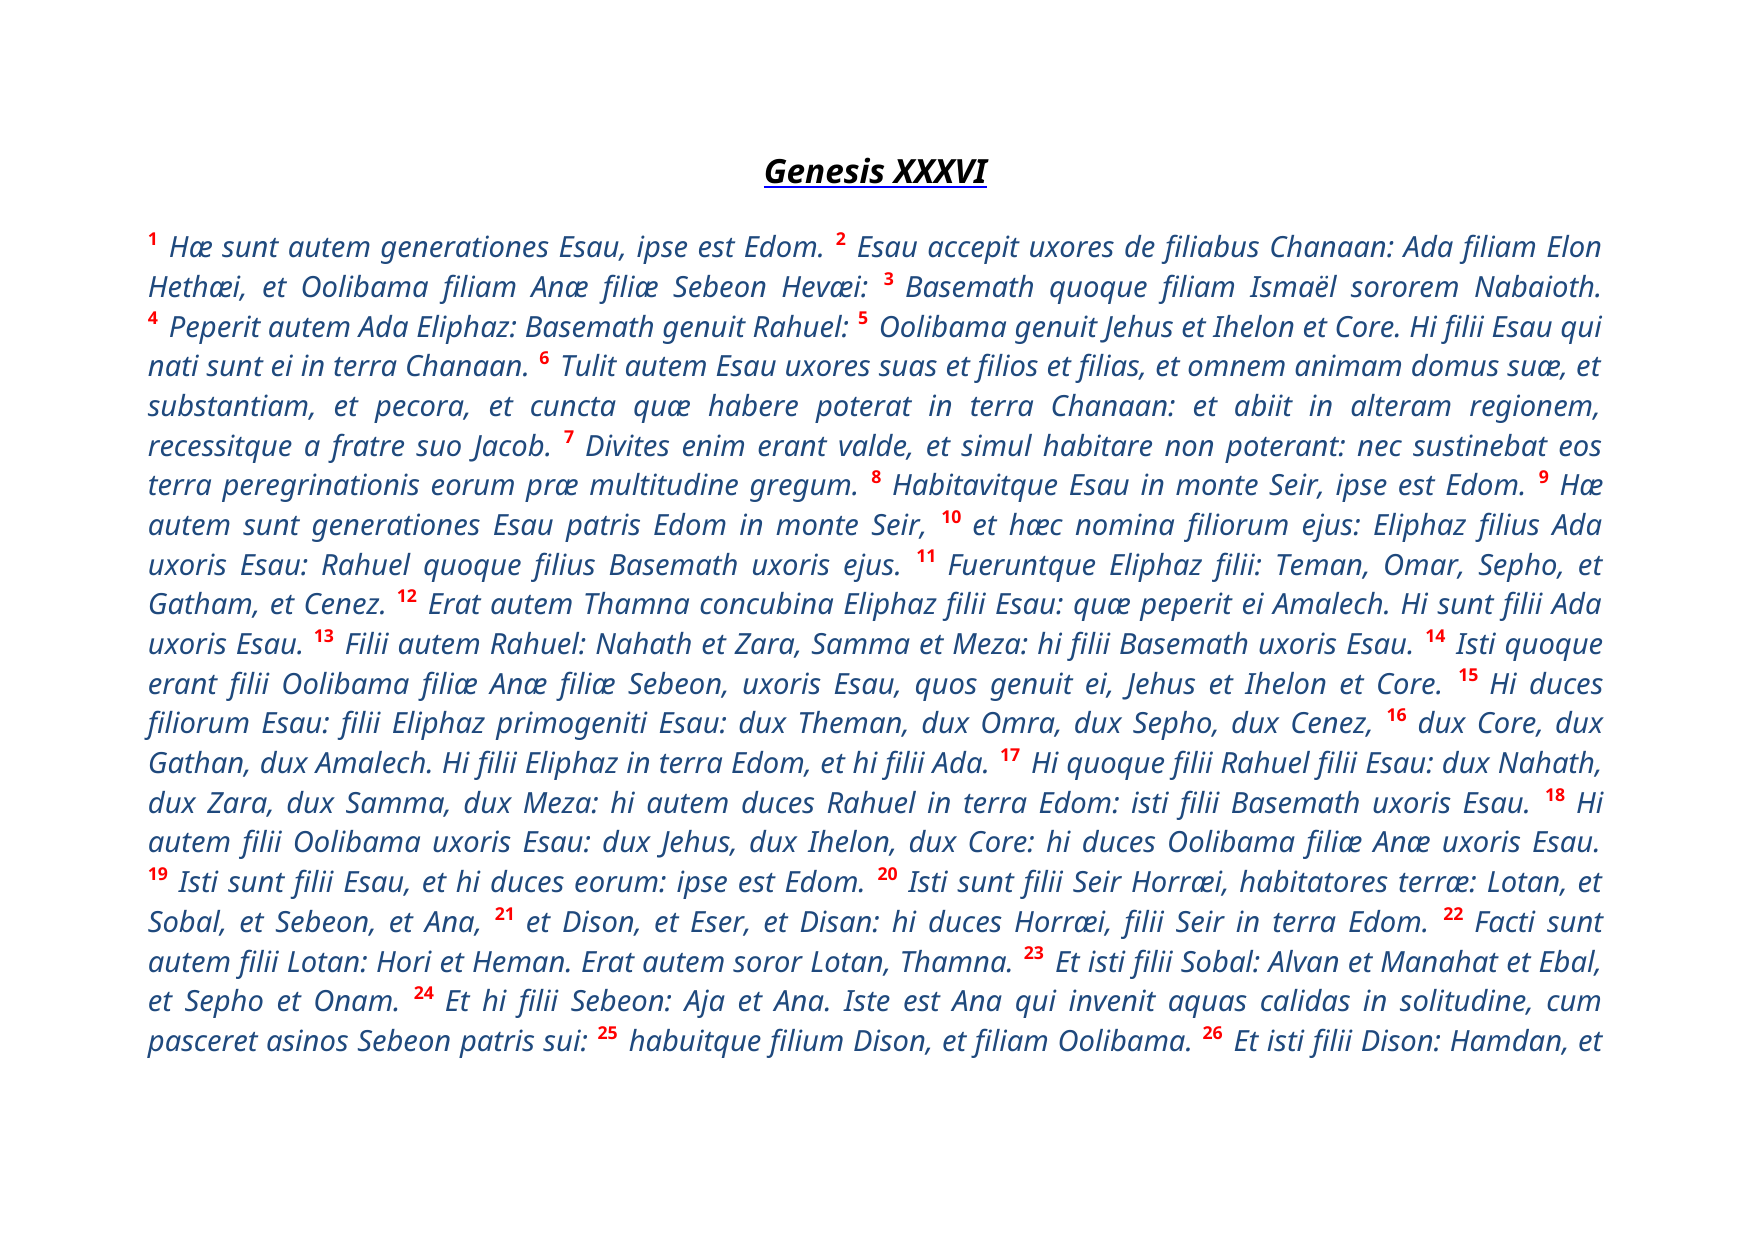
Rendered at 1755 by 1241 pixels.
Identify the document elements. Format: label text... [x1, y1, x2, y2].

text 1 Hæ sunt autem generationes Esau, ipse est Edom. 2 Esau accepit uxores de filiabus Chanaan: Ada filiam Elon Hethæi, et Oolibama filiam Anæ filiæ Sebeon Hevæi: 3 Basemath quoque filiam Ismaël sororem Nabaioth. 4 Peperit autem Ada Eliphaz: Basemath genuit Rahuel: 5 Oolibama genuit Jehus et Ihelon et Core. Hi filii Esau qui nati sunt ei in terra Chanaan. 6 Tulit autem Esau uxores suas et filios et filias, et omnem animam domus suæ, et substantiam, et pecora, et cuncta quæ habere poterat in terra Chanaan: et abiit in alteram regionem, recessitque a fratre suo Jacob. 7 Divites enim erant valde, et simul habitare non poterant: nec sustinebat eos terra peregrinationis eorum præ multitudine gregum. 8 Habitavitque Esau in monte Seir, ipse est Edom. 9 Hæ autem sunt generationes Esau patris Edom in monte Seir, 10 et hæc nomina filiorum ejus: Eliphaz filius Ada uxoris Esau: Rahuel quoque filius Basemath uxoris ejus. 11 Fueruntque Eliphaz filii: Teman, Omar, Sepho, et Gatham, et Cenez. 12 Erat autem Thamna concubina Eliphaz filii Esau: quæ peperit ei Amalech. Hi sunt filii Ada uxoris Esau. 13 Filii autem Rahuel: Nahath et Zara, Samma et Meza: hi filii Basemath uxoris Esau. 14 Isti quoque erant filii Oolibama filiæ Anæ filiæ Sebeon, uxoris Esau, quos genuit ei, Jehus et Ihelon et Core. 15 Hi duces filiorum Esau: filii Eliphaz primogeniti Esau: dux Theman, dux Omra, dux Sepho, dux Cenez, 16 dux Core, dux Gathan, dux Amalech. Hi filii Eliphaz in terra Edom, et hi filii Ada. 17 Hi quoque filii Rahuel filii Esau: dux Nahath, dux Zara, dux Samma, dux Meza: hi autem duces Rahuel in terra Edom: isti filii Basemath uxoris Esau. 18 Hi autem filii Oolibama uxoris Esau: dux Jehus, dux Ihelon, dux Core: hi duces Oolibama filiæ Anæ uxoris Esau. 19 Isti sunt filii Esau, et hi duces eorum: ipse est Edom. 20 Isti sunt filii Seir Horræi, habitatores terræ: Lotan, et Sobal, et Sebeon, et Ana, 21 et Dison, et Eser, et Disan: hi duces Horræi, filii Seir in terra Edom. 22 Facti sunt autem filii Lotan: Hori et Heman. Erat autem soror Lotan, Thamna. 23 Et isti filii Sobal: Alvan et Manahat et Ebal, et Sepho et Onam. 24 Et hi filii Sebeon: Aja et Ana. Iste est Ana qui invenit aquas calidas in solitudine, cum pasceret asinos Sebeon patris sui: 25 habuitque filium Dison, et filiam Oolibama. 26 Et isti filii Dison: Hamdan, et [148, 226, 1606, 1060]
text Genesis XXXVI [148, 148, 1606, 193]
